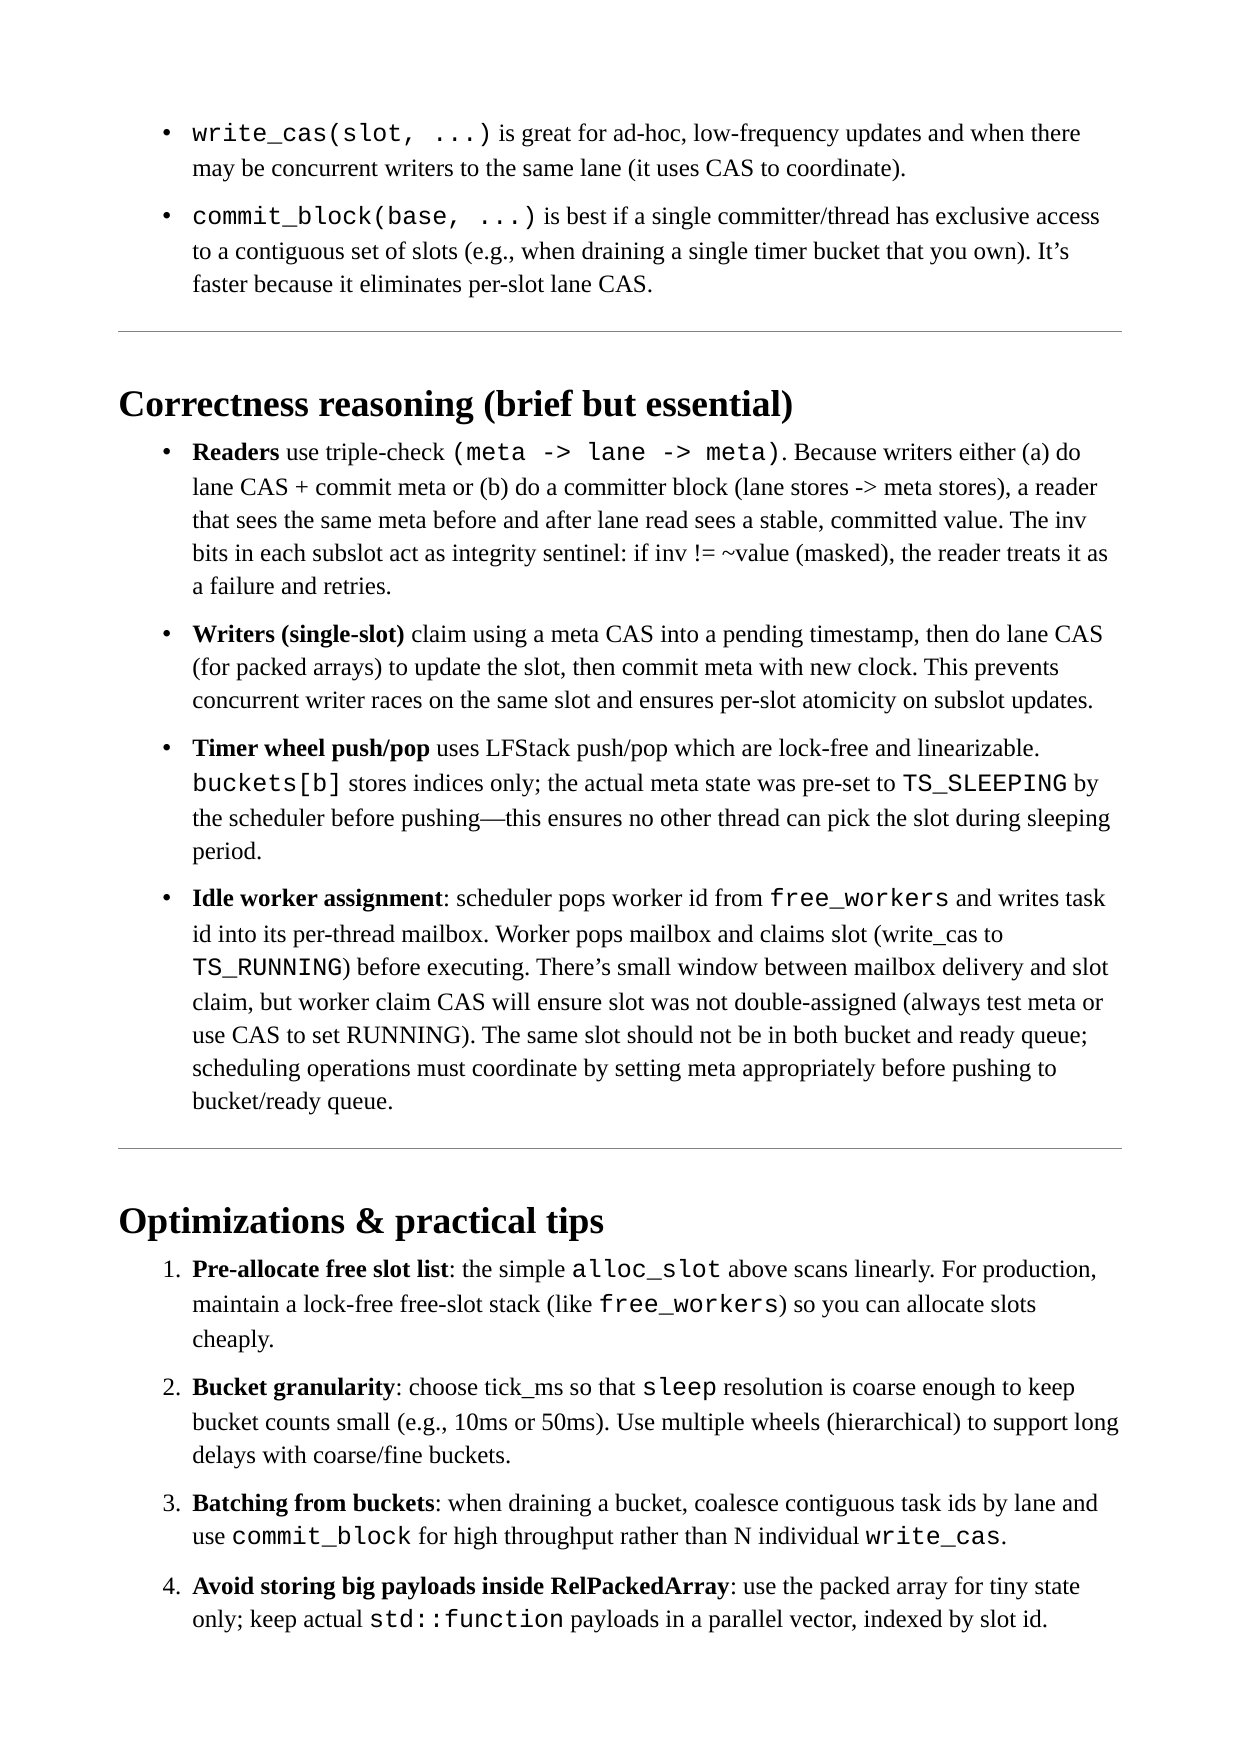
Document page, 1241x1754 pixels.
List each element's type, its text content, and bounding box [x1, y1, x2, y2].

list Pre-allocate free slot list: the simple alloc_slot above scans linearly. For production, maintain a lock-free free-slot stack (like free_workers) so you can allocate slots cheaply. [162, 1254, 1122, 1353]
list Readers use triple-check (meta -> lane -> meta). Because writers either (a) do lane CAS + commit meta or (b) do a committer block (lane stores -> meta stores), a reader that sees the same meta before and after lane read sees a stable, committed value. The inv bits in each subslot act as integrity sentinel: if inv != ~value (masked), the reader treats it as a failure and retries. [162, 437, 1122, 600]
subtitle Optimizations & practical tips [118, 1198, 1122, 1242]
list Writers (single-slot) claim using a meta CAS into a pending timestamp, then do lane CAS (for packed arrays) to update the slot, then commit meta with new clock. This prevents concurrent writer races on the same slot and ensures per-slot atomicity on subslot updates. [162, 619, 1122, 714]
list Idle worker assignment: scheduler pops worker id from free_workers and writes task id into its per-thread mailbox. Worker pops mailbox and claims slot (write_cas to TS_RUNNING) before executing. There’s small window between mailbox delivery and slot claim, but worker claim CAS will ensure slot was not double-assigned (always test meta or use CAS to set RUNNING). The same slot should not be in both bucket and ready queue; scheduling operations must coordinate by setting meta appropriately before pushing to bucket/ready queue. [162, 883, 1122, 1114]
list Avoid storing big payloads inside RelPackedArray: use the packed array for tiny state only; keep actual std::function payloads in a parallel vector, indexed by slot id. [162, 1571, 1122, 1634]
list Bucket granularity: choose tick_ms so that sleep resolution is coarse enough to keep bucket counts small (e.g., 10ms or 50ms). Use multiple wheels (hierarchical) to support long delays with coarse/fine buckets. [162, 1372, 1122, 1469]
list commit_block(base, ...) is best if a single committer/thread has exclusive access to a contiguous set of slots (e.g., when draining a single timer bucket that you own). It’s faster because it eliminates per-slot lane CAS. [162, 201, 1122, 298]
list Timer wheel push/pop uses LFStack push/pop which are lock-free and linearizable. buckets[b] stores indices only; the actual meta state was pre-set to TS_SLEEPING by the scheduler before pushing—this ensures no other thread can pick the slot during sleeping period. [162, 733, 1122, 865]
list Batching from buckets: when draining a bucket, coalesce contiguous task ids by lane and use commit_block for high throughput rather than N individual write_cas. [162, 1488, 1122, 1552]
list write_cas(slot, ...) is great for ad-hoc, low-frequency updates and when there may be concurrent writers to the same lane (it uses CAS to coordinate). [162, 118, 1122, 182]
subtitle Correctness reasoning (brief but essential) [118, 382, 1122, 425]
